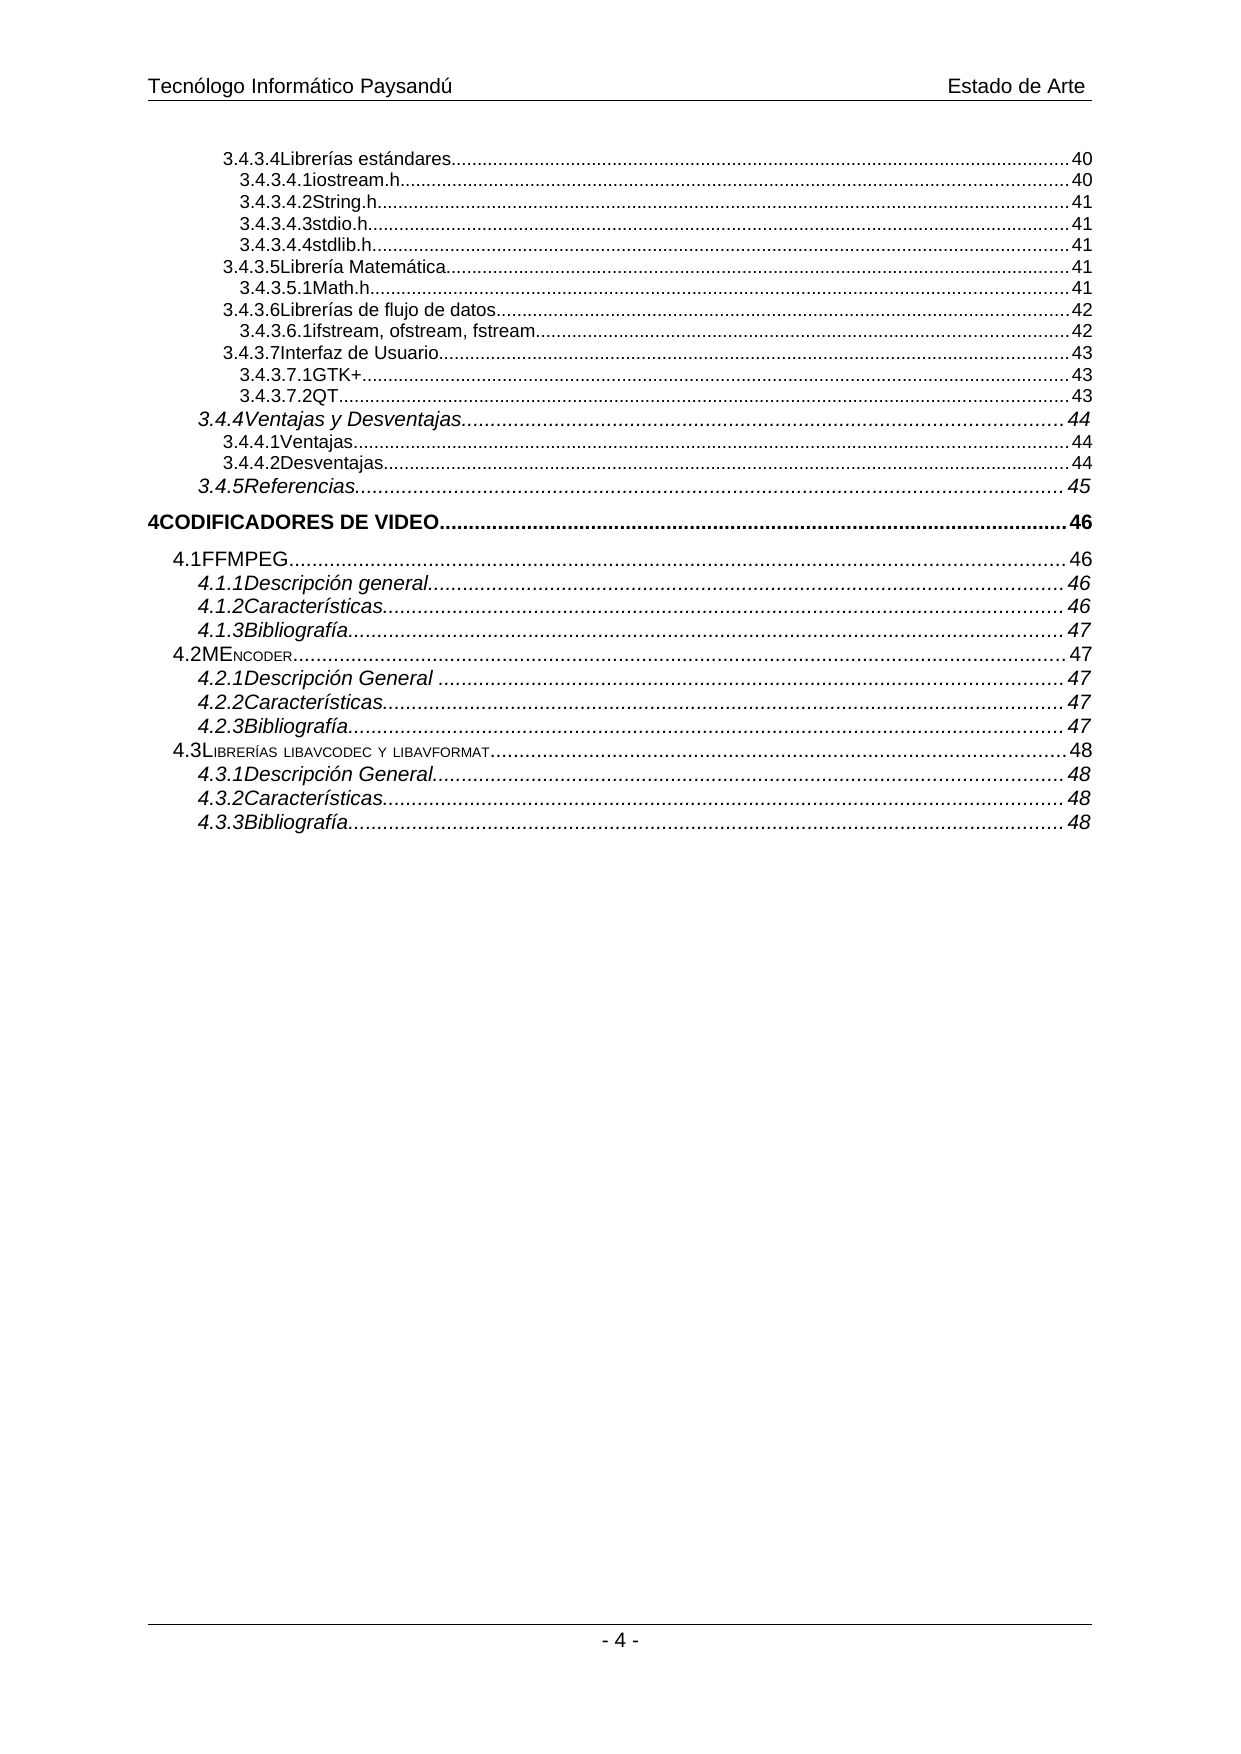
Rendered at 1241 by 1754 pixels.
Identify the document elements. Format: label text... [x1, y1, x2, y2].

text 4.2.3Bibliografía 47 [198, 714, 1092, 738]
text 3.4.3.4.3stdio.h 41 [239, 212, 1092, 234]
text 4.1.2Características 46 [198, 594, 1092, 618]
text 3.4.3.5.1Math.h 41 [239, 277, 1092, 299]
text 4.3.2Características 48 [198, 786, 1092, 810]
text 4Codificadores de video 46 [148, 510, 1092, 534]
text 3.4.5Referencias 45 [198, 473, 1092, 497]
text 4.2MEncoder 47 [173, 642, 1092, 666]
text 3.4.4.2Desventajas 44 [223, 452, 1092, 473]
text 4.2.2Características 47 [198, 690, 1092, 714]
text 4.3Librerías libavcodec y libavformat 48 [173, 738, 1092, 762]
text 3.4.3.7.2QT 43 [239, 385, 1092, 406]
text 3.4.3.6.1ifstream, ofstream, fstream 42 [239, 320, 1092, 342]
text 3.4.3.5Librería Matemática 41 [223, 256, 1092, 277]
text 4.1.3Bibliografía 47 [198, 618, 1092, 642]
text 3.4.3.4.2String.h 41 [239, 191, 1092, 212]
text 3.4.3.4.1iostream.h 40 [239, 169, 1092, 191]
text 3.4.3.4.4stdlib.h 41 [239, 234, 1092, 256]
text 4.3.1Descripción General 48 [198, 762, 1092, 786]
text 3.4.4.1Ventajas 44 [223, 430, 1092, 452]
text 4.2.1Descripción General 47 [198, 666, 1092, 690]
text 4.1FFMPEG 46 [173, 546, 1092, 570]
text 4.1.1Descripción general 46 [198, 570, 1092, 594]
text 4.3.3Bibliografía 48 [198, 810, 1092, 834]
text 3.4.4Ventajas y Desventajas 44 [198, 406, 1092, 430]
text 3.4.3.7.1GTK+ 43 [239, 363, 1092, 385]
text 3.4.3.7Interfaz de Usuario 43 [223, 342, 1092, 363]
text 3.4.3.4Librerías estándares 40 [223, 148, 1092, 169]
text 3.4.3.6Librerías de flujo de datos 42 [223, 299, 1092, 320]
